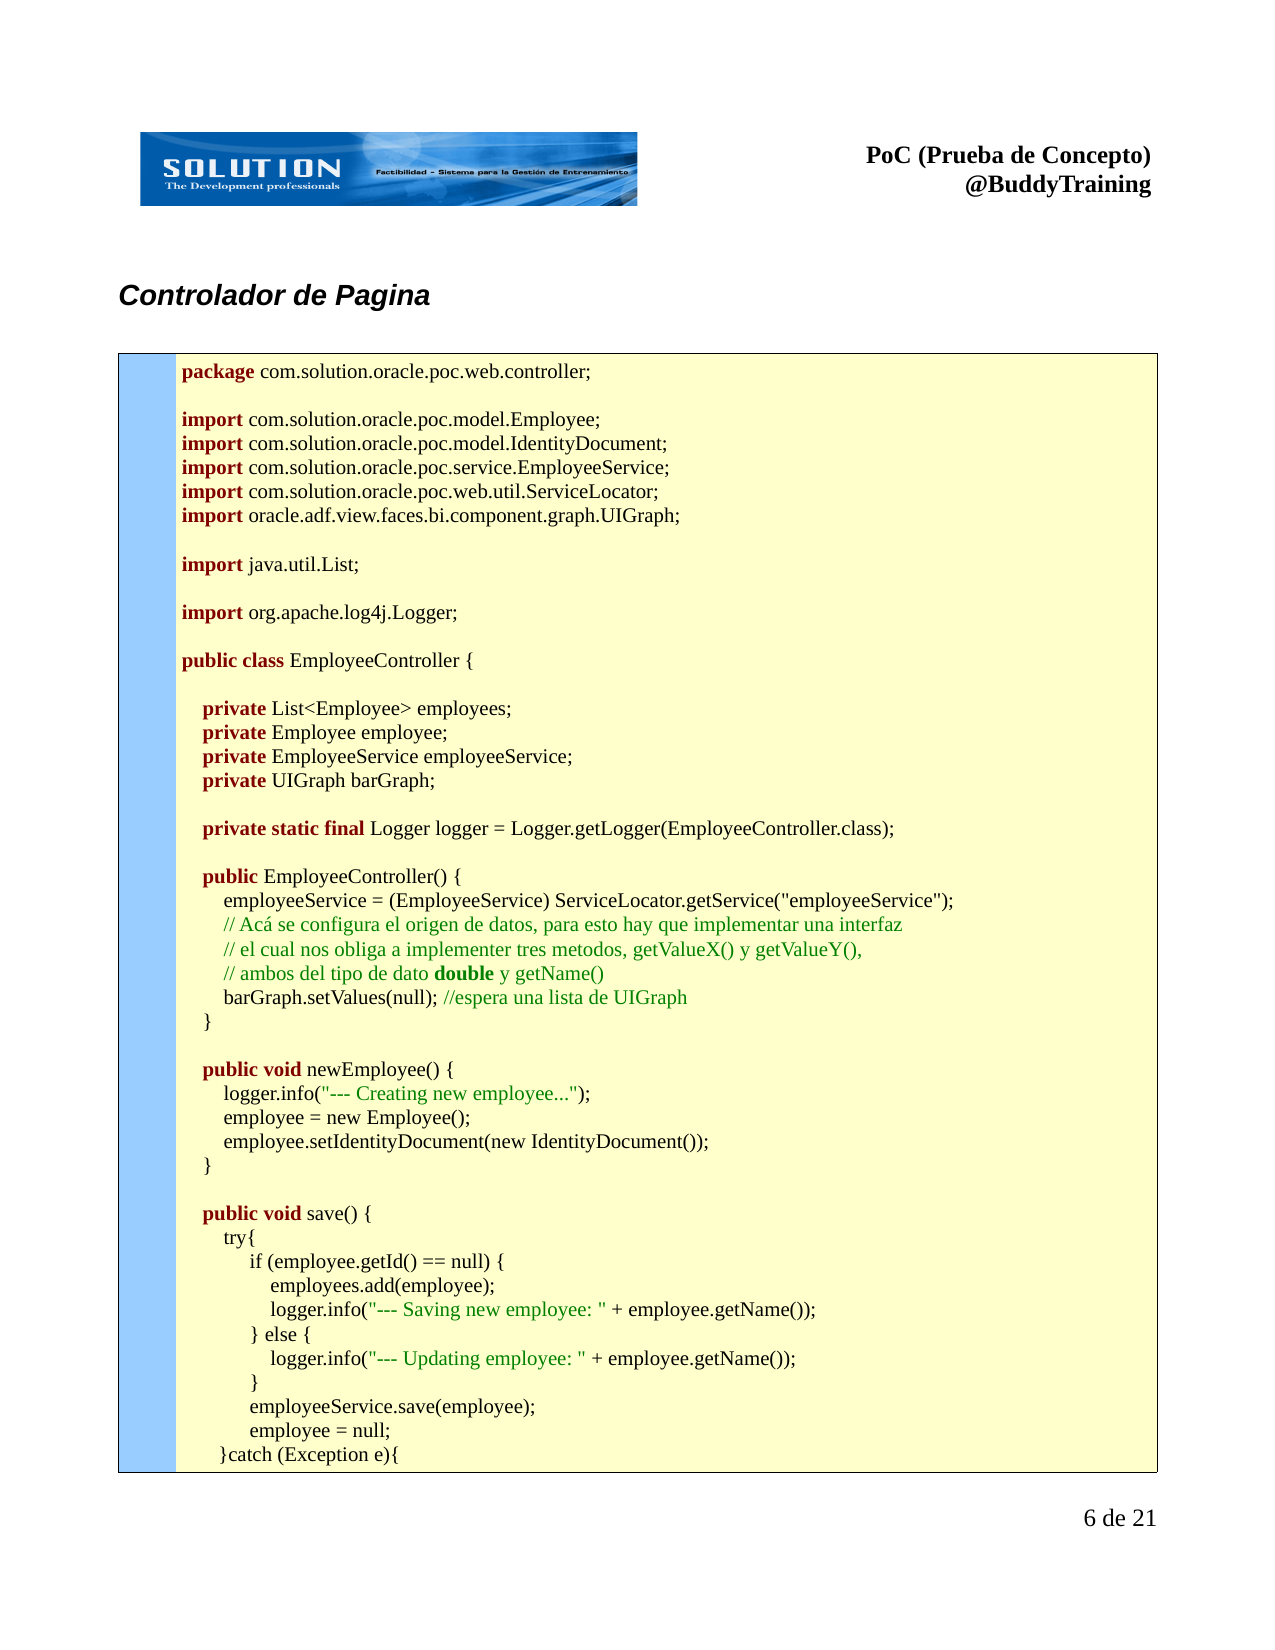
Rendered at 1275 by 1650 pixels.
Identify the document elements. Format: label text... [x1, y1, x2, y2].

table_header package com.solution.oracle.poc.web.controller; import com.solution.oracle.poc.model.Employee; import com.solution.oracle.poc.model.IdentityDocument; import com.solution.oracle.poc.service.EmployeeService; import com.solution.oracle.poc.web.util.ServiceLocator; import oracle.adf.view.faces.bi.component.graph.UIGraph; import java.util.List; import org.apache.log4j.Logger; public class EmployeeController { private List<Employee> employees; private Employee employee; private EmployeeService employeeService; private UIGraph barGraph; private static final Logger logger = Logger.getLogger(EmployeeController.class); public EmployeeController() { employeeService = (EmployeeService) ServiceLocator.getService("employeeService"); // Acá se configura el origen de datos, para esto hay que implementar una interfaz // el cual nos obliga a implementer tres metodos, getValueX() y getValueY(), // ambos del tipo de dato double y getName() barGraph.setValues(null); //espera una lista de UIGraph } public void newEmployee() { logger.info("--- Creating new employee..."); employee = new Employee(); employee.setIdentityDocument(new IdentityDocument()); } public void save() { try{ if (employee.getId() == null) { employees.add(employee); logger.info("--- Saving new employee: " + employee.getName()); } else { logger.info("--- Updating employee: " + employee.getName()); } employeeService.save(employee); employee = null; }catch (Exception e){ [176, 354, 1157, 1472]
picture [140, 132, 638, 206]
subtitle Controlador de Pagina [118, 278, 1157, 312]
table_header [119, 354, 176, 1472]
